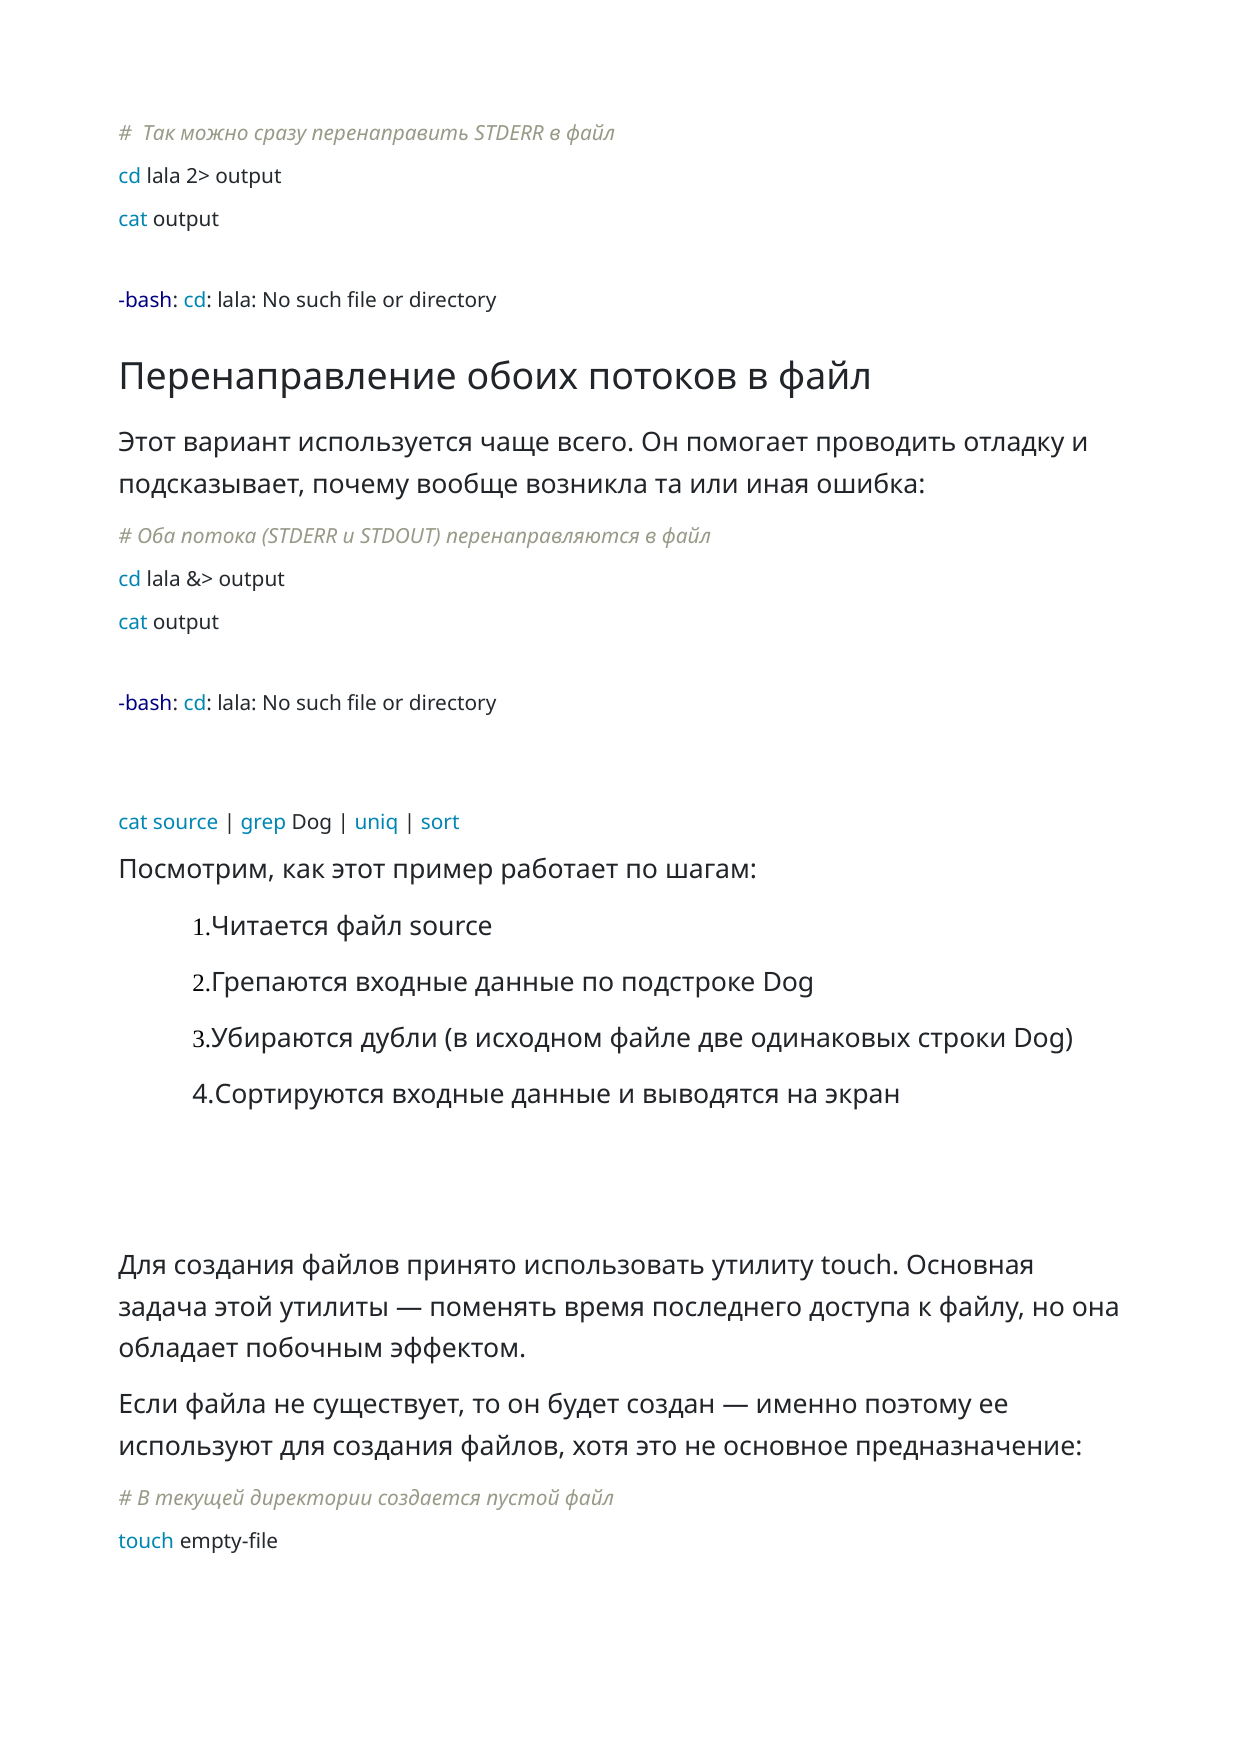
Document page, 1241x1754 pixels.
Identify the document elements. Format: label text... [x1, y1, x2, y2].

text # Так можно сразу перенаправить STDERR в файл [118, 118, 1122, 147]
subtitle Перенаправление обоих потоков в файл [118, 349, 1122, 400]
text cat output [118, 607, 1122, 635]
text -bash: cd: lala: No such file or directory [118, 688, 1122, 716]
text Этот вариант используется чаще всего. Он помогает проводить отладку и подсказывает, почему вообще возникла та или иная ошибка: [118, 423, 1122, 501]
list Сортируются входные данные и выводятся на экран [118, 1075, 1122, 1111]
list Читается файл source [118, 907, 1122, 943]
text Если файла не существует, то он будет создан — именно поэтому ее используют для создания файлов, хотя это не основное предназначение: [118, 1385, 1122, 1463]
list Грепаются входные данные по подстроке Dog [118, 963, 1122, 999]
text # Оба потока (STDERR и STDOUT) перенаправляются в файл [118, 521, 1122, 549]
text cat output [118, 204, 1122, 233]
text cat source | grep Dog | uniq | sort [118, 807, 1122, 836]
text cd lala 2> output [118, 161, 1122, 189]
list Убираются дубли (в исходном файле две одинаковых строки Dog) [118, 1019, 1122, 1055]
text -bash: cd: lala: No such file or directory [118, 285, 1122, 314]
text touch empty-file [118, 1526, 1122, 1554]
text # В текущей директории создается пустой файл [118, 1483, 1122, 1511]
text Для создания файлов принято использовать утилиту touch. Основная задача этой утилиты — поменять время последнего доступа к файлу, но она обладает побочным эффектом. [118, 1246, 1122, 1365]
text Посмотрим, как этот пример работает по шагам: [118, 851, 1122, 887]
text cd lala &> output [118, 564, 1122, 592]
